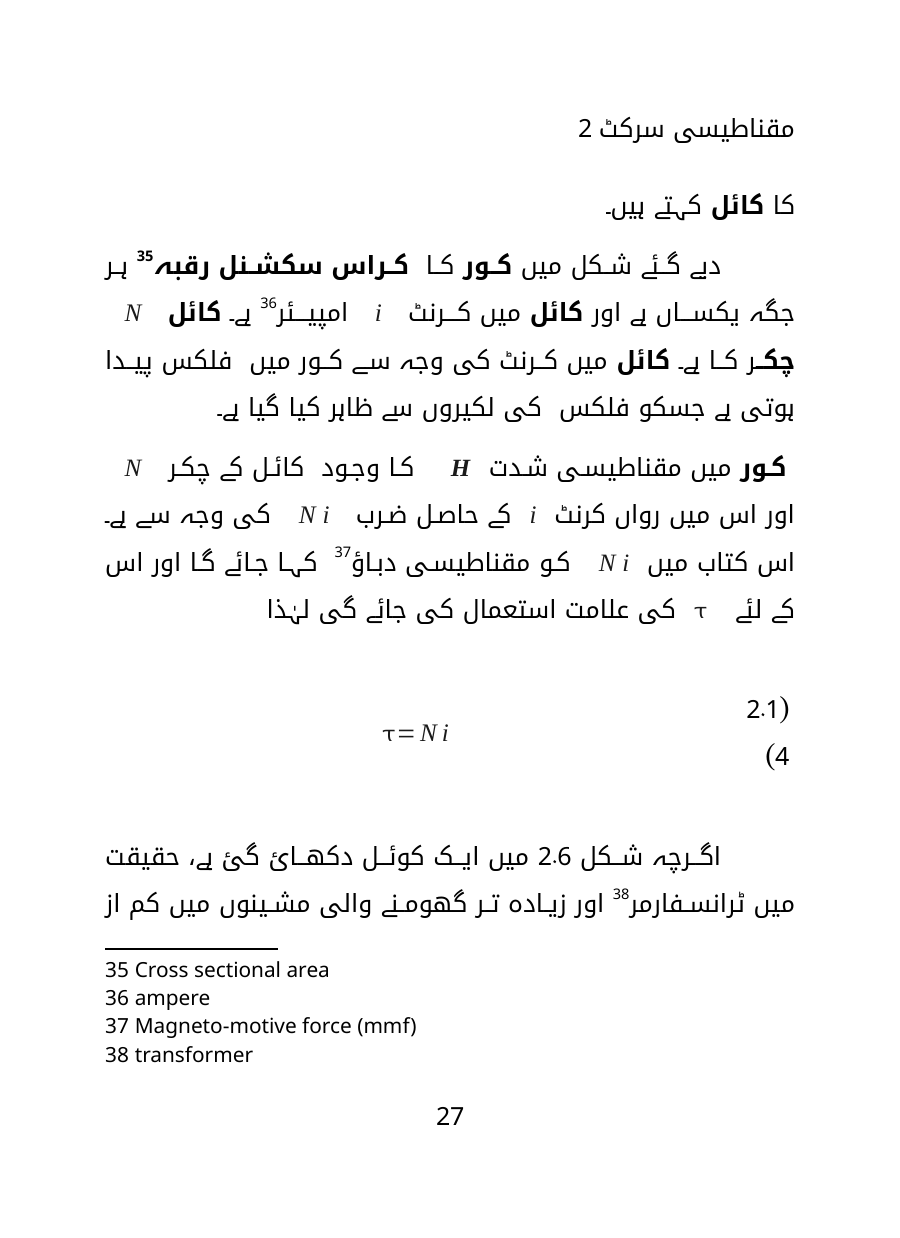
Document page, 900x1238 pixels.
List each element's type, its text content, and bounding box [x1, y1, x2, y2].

text Cross sectional area [105, 955, 795, 983]
table_header [105, 681, 718, 799]
text Magneto-motive force (mmf) [105, 1012, 795, 1040]
text کور میں مقناطیسی شدت کا وجود کائل کے چکر اور اس میں رواں کرنٹکے حاصل ضرب کی وجہ سے ہے۔ اس کتاب میں کو مقناطیسی دباؤ کہا جائے گا اور اس کے لئے کی علامت استعمال کی جائے گی لہٰذا [105, 444, 795, 634]
text ampere [105, 983, 795, 1012]
text دیے گئے شکل میں کور کا کراس سکشنل رقبہ ہر جگہ یکساں ہے اور کائل میں کرنٹ امپیئر ہے۔ کائل چکر کا ہے۔ کائل میں کرنٹ کی وجہ سے کور میں فلکس پیدا ہوتی ہے جسکو فلکس کی لکیروں سے ظاہر کیا گیا ہے۔ [105, 242, 795, 432]
text اگرچہ شکل 2.6 میں ایک کوئل دکھائ گئ ہے، حقیقت میں ٹرانسفارمر اور زیادہ تر گھومنے والی مشینوں میں کم از کم دو کائل پائے جاتے ہیں اور ان میں ان سب کائل کے امپیر-ٹرن کا مجموعہ ہوتا ہے۔ یعنی اگر کسی مشین مین دو کائل ہوں اور ان دونوں کائلوں میں کرنٹ کا بہاو یوں ہو کہ ان سے پیدا مقناطیسی دباؤ ایک ہی سمت میں ہو تب [105, 833, 795, 928]
text مقناطیسی سرکٹ کی ایک سادہ مثال شکل 2.6 میں دکھائ گئ ہے۔ برقی مشینوں میں زیادہ پرمیبلَٹی رکھنے والے حِصوں کو کور کہتے ہیں اور بجلی کی لپٹی ہوئی تار کو کائل کہتے ہیں۔ تار جتنے چکر کا ہوتا ہے ہم کائل کو اتنے چکر کا کائل کہتے ہیں۔ [105, 182, 795, 230]
table_header (2.14) [718, 681, 795, 799]
text transformer [105, 1040, 795, 1068]
